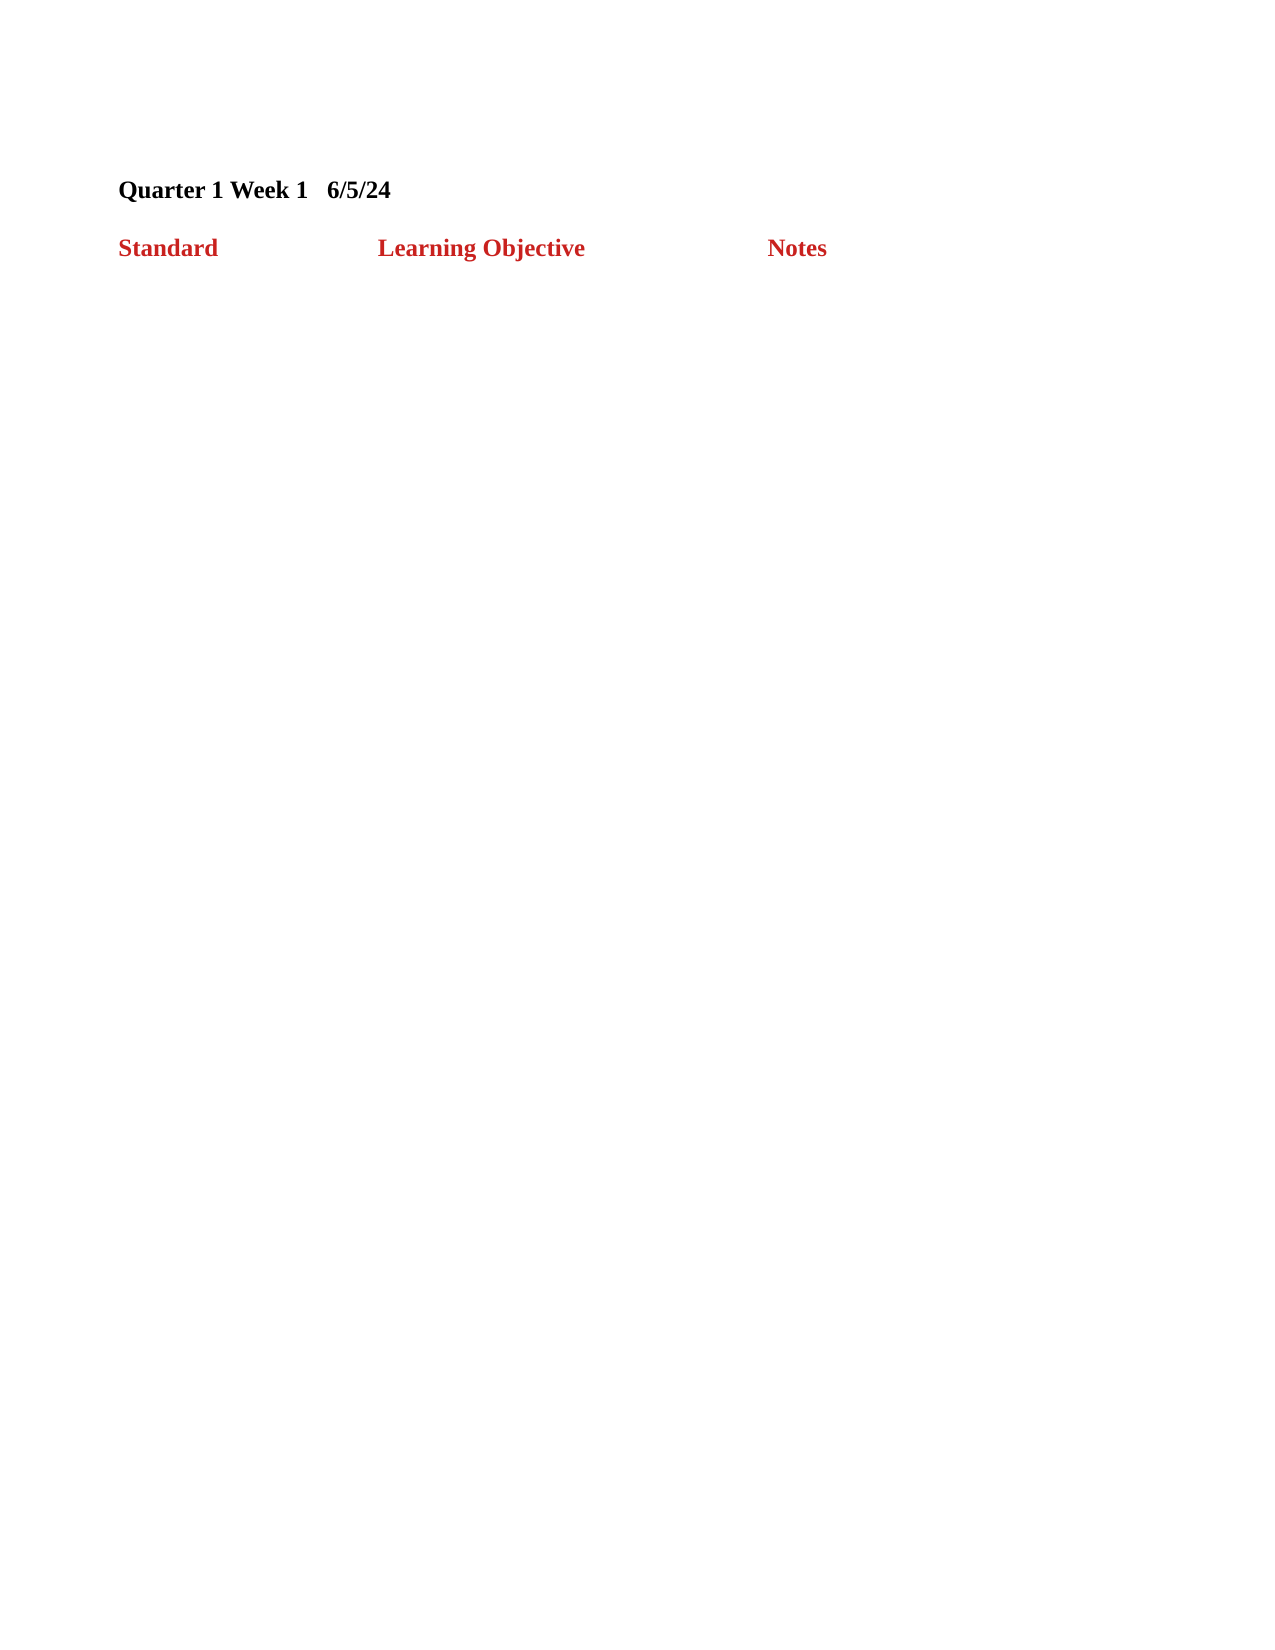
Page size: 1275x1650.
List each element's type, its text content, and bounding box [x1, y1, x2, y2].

table_cell [378, 348, 767, 377]
table_cell [118, 319, 378, 348]
table_cell [118, 262, 378, 291]
table_cell [118, 291, 378, 319]
table_header Learning Objective [378, 233, 767, 262]
table_header Notes [767, 233, 1157, 262]
table_cell [378, 319, 767, 348]
text Quarter 1 Week 1 6/5/24 [118, 176, 1157, 204]
table_cell [767, 348, 1157, 377]
table_cell [767, 291, 1157, 319]
table_cell [118, 348, 378, 377]
table_header Standard [118, 233, 378, 262]
table_cell [118, 377, 378, 406]
table_cell [767, 319, 1157, 348]
table_cell [378, 262, 767, 291]
table_cell [767, 377, 1157, 406]
table_cell [378, 377, 767, 406]
table_cell [767, 262, 1157, 291]
table_cell [378, 291, 767, 319]
